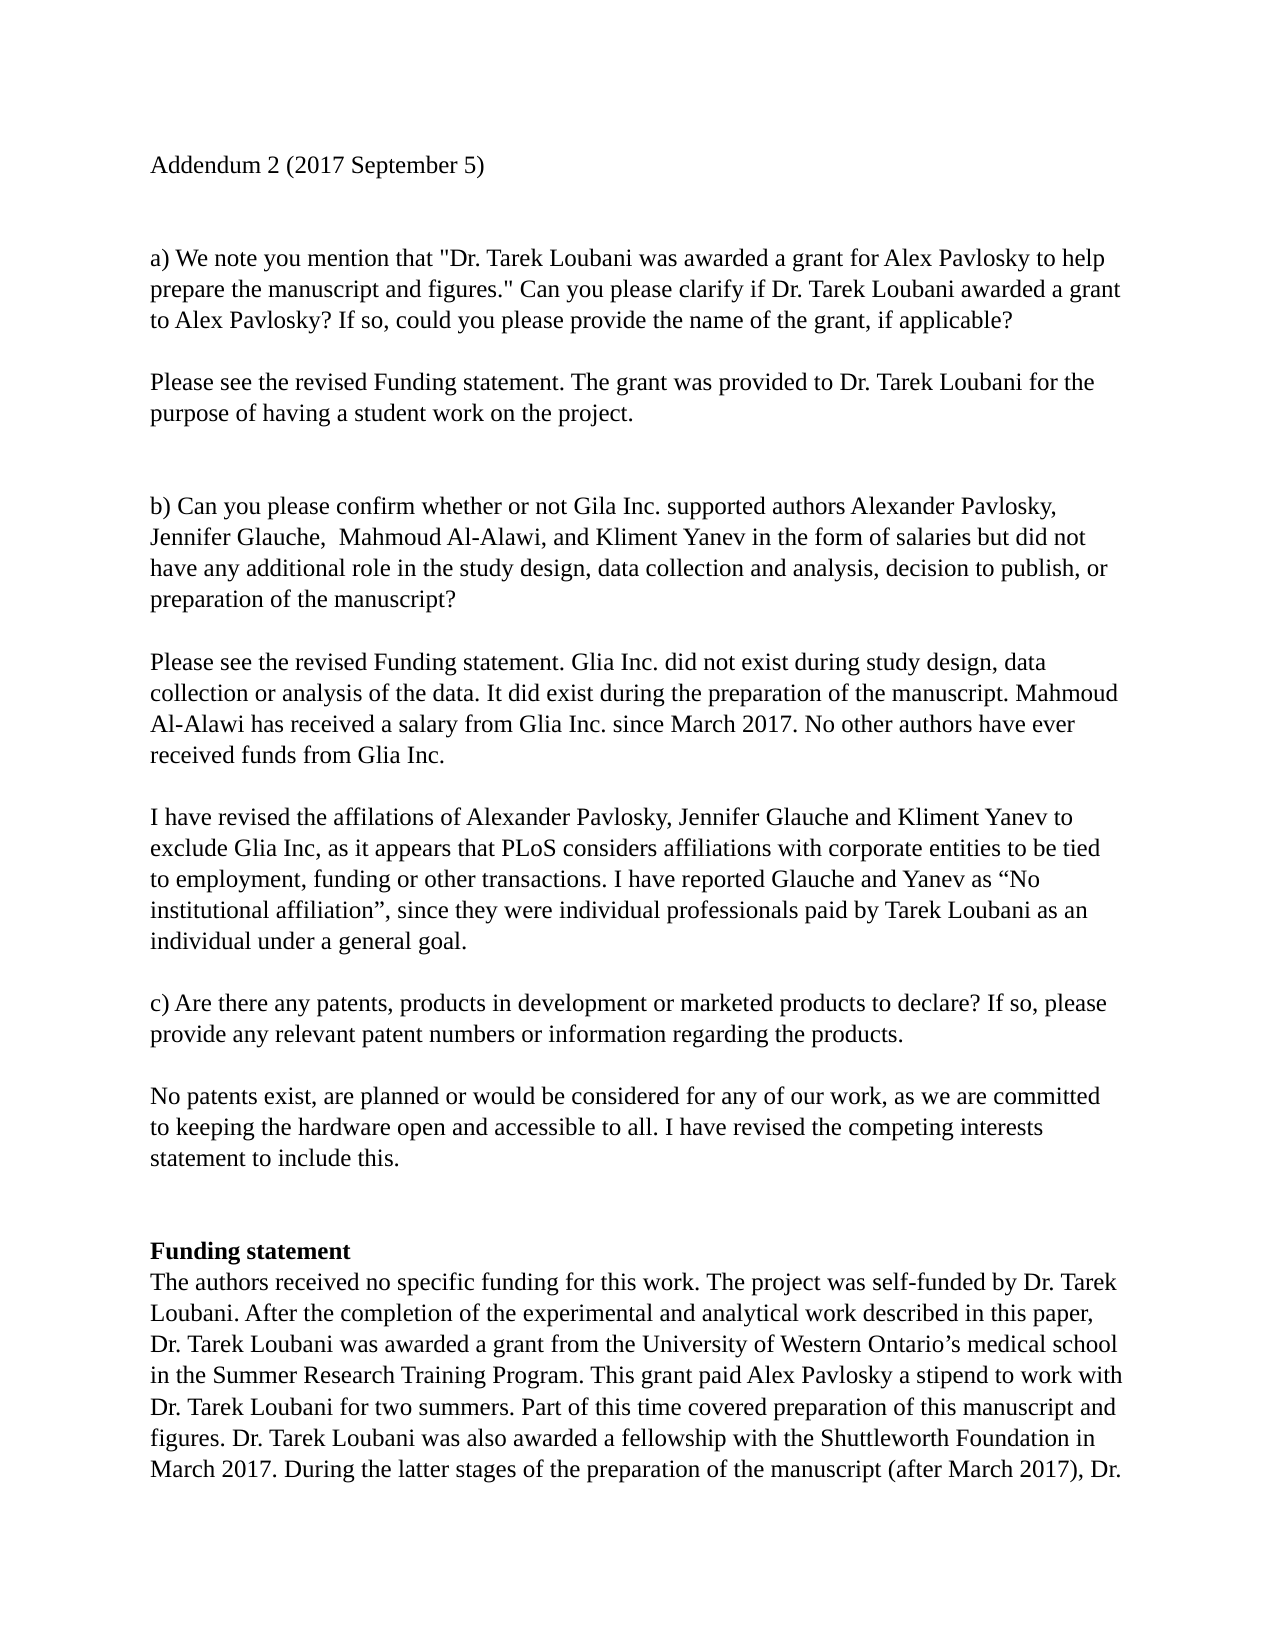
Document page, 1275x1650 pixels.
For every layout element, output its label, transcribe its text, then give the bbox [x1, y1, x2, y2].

text a) We note you mention that "Dr. Tarek Loubani was awarded a grant for Alex Pavlosky to help prepare the manuscript and figures." Can you please clarify if Dr. Tarek Loubani awarded a grant to Alex Pavlosky? If so, could you please provide the name of the grant, if applicable? [150, 243, 1125, 334]
text Please see the revised Funding statement. Glia Inc. did not exist during study design, data collection or analysis of the data. It did exist during the preparation of the manuscript. Mahmoud Al-Alawi has received a salary from Glia Inc. since March 2017. No other authors have ever received funds from Glia Inc. [150, 647, 1125, 768]
text Funding statement [150, 1236, 1125, 1265]
text b) Can you please confirm whether or not Gila Inc. supported authors Alexander Pavlosky, Jennifer Glauche, Mahmoud Al-Alawi, and Kliment Yanev in the form of salaries but did not have any additional role in the study design, data collection and analysis, decision to publish, or preparation of the manuscript? [150, 491, 1125, 613]
text No patents exist, are planned or would be considered for any of our work, as we are committed to keeping the hardware open and accessible to all. I have revised the competing interests statement to include this. [150, 1081, 1125, 1172]
text The authors received no specific funding for this work. The project was self-funded by Dr. Tarek Loubani. After the completion of the experimental and analytical work described in this paper, Dr. Tarek Loubani was awarded a grant from the University of Western Ontario’s medical school in the Summer Research Training Program. This grant paid Alex Pavlosky a stipend to work with Dr. Tarek Loubani for two summers. Part of this time covered preparation of this manuscript and figures. Dr. Tarek Loubani was also awarded a fellowship with the Shuttleworth Foundation in March 2017. During the latter stages of the preparation of the manuscript (after March 2017), Dr. [150, 1267, 1125, 1482]
text Please see the revised Funding statement. The grant was provided to Dr. Tarek Loubani for the purpose of having a student work on the project. [150, 367, 1125, 427]
text I have revised the affilations of Alexander Pavlosky, Jennifer Glauche and Kliment Yanev to exclude Glia Inc, as it appears that PLoS considers affiliations with corporate entities to be tied to employment, funding or other transactions. I have reported Glauche and Yanev as “No institutional affiliation”, since they were individual professionals paid by Tarek Loubani as an individual under a general goal. [150, 802, 1125, 955]
text Addendum 2 (2017 September 5) [150, 150, 1125, 179]
text c) Are there any patents, products in development or marketed products to declare? If so, please provide any relevant patent numbers or information regarding the products. [150, 988, 1125, 1048]
